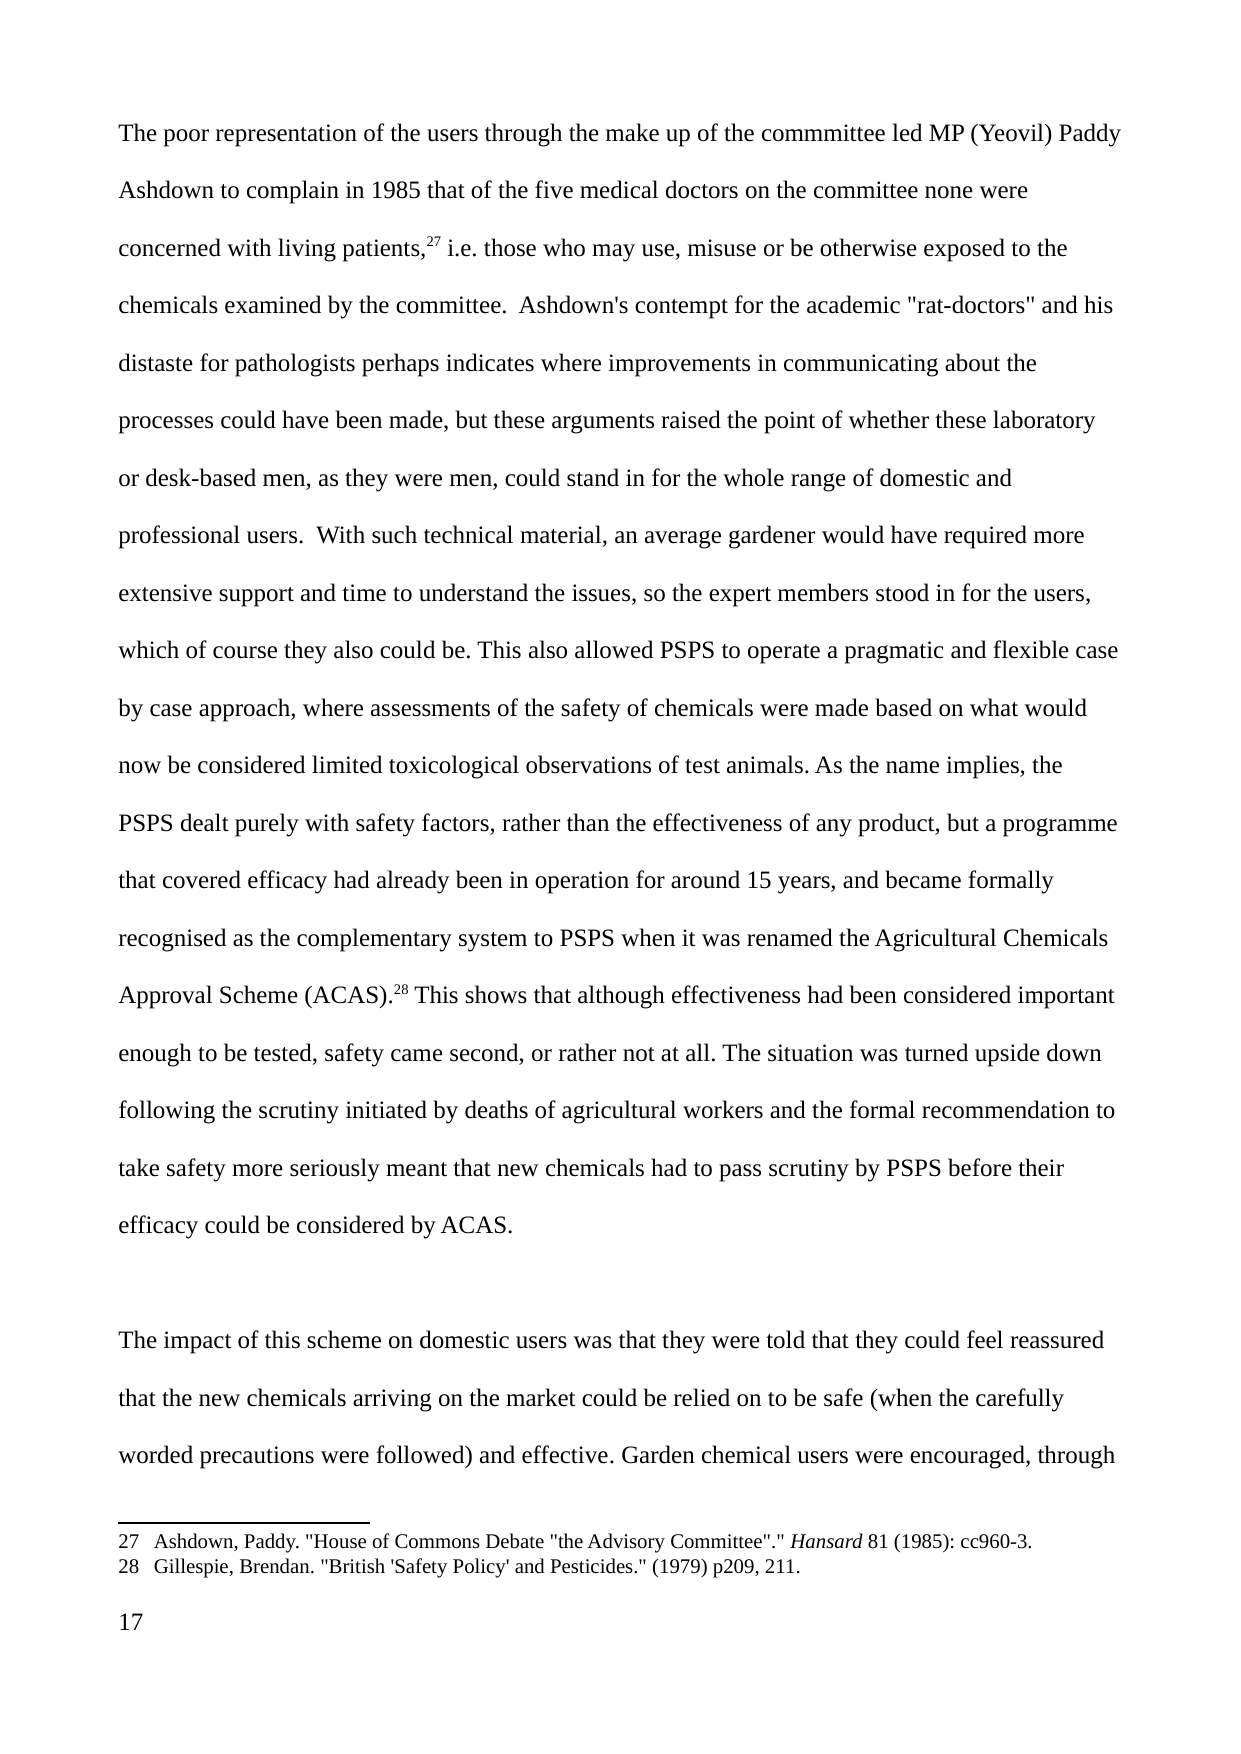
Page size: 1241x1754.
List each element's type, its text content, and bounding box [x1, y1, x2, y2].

text The poor representation of the users through the make up of the commmittee led MP (Yeovil) Paddy Ashdown to complain in 1985 that of the five medical doctors on the committee none were concerned with living patients, i.e. those who may use, misuse or be otherwise exposed to the chemicals examined by the committee. Ashdown's contempt for the academic "rat-doctors" and his distaste for pathologists perhaps indicates where improvements in communicating about the processes could have been made, but these arguments raised the point of whether these laboratory or desk-based men, as they were men, could stand in for the whole range of domestic and professional users. With such technical material, an average gardener would have required more extensive support and time to understand the issues, so the expert members stood in for the users, which of course they also could be. This also allowed PSPS to operate a pragmatic and flexible case by case approach, where assessments of the safety of chemicals were made based on what would now be considered limited toxicological observations of test animals. As the name implies, the PSPS dealt purely with safety factors, rather than the effectiveness of any product, but a programme that covered efficacy had already been in operation for around 15 years, and became formally recognised as the complementary system to PSPS when it was renamed the Agricultural Chemicals Approval Scheme (ACAS). This shows that although effectiveness had been considered important enough to be tested, safety came second, or rather not at all. The situation was turned upside down following the scrutiny initiated by deaths of agricultural workers and the formal recommendation to take safety more seriously meant that new chemicals had to pass scrutiny by PSPS before their efficacy could be considered by ACAS. [118, 118, 1122, 1239]
text Gillespie, Brendan. "British 'Safety Policy' and Pesticides." (1979) p209, 211. [118, 1553, 1122, 1578]
text The impact of this scheme on domestic users was that they were told that they could feel reassured that the new chemicals arriving on the market could be relied on to be safe (when the carefully worded precautions were followed) and effective. Garden chemical users were encouraged, through [118, 1326, 1122, 1469]
text Ashdown, Paddy. "House of Commons Debate "the Advisory Committee"." Hansard 81 (1985): cc960-3. [118, 1529, 1122, 1553]
